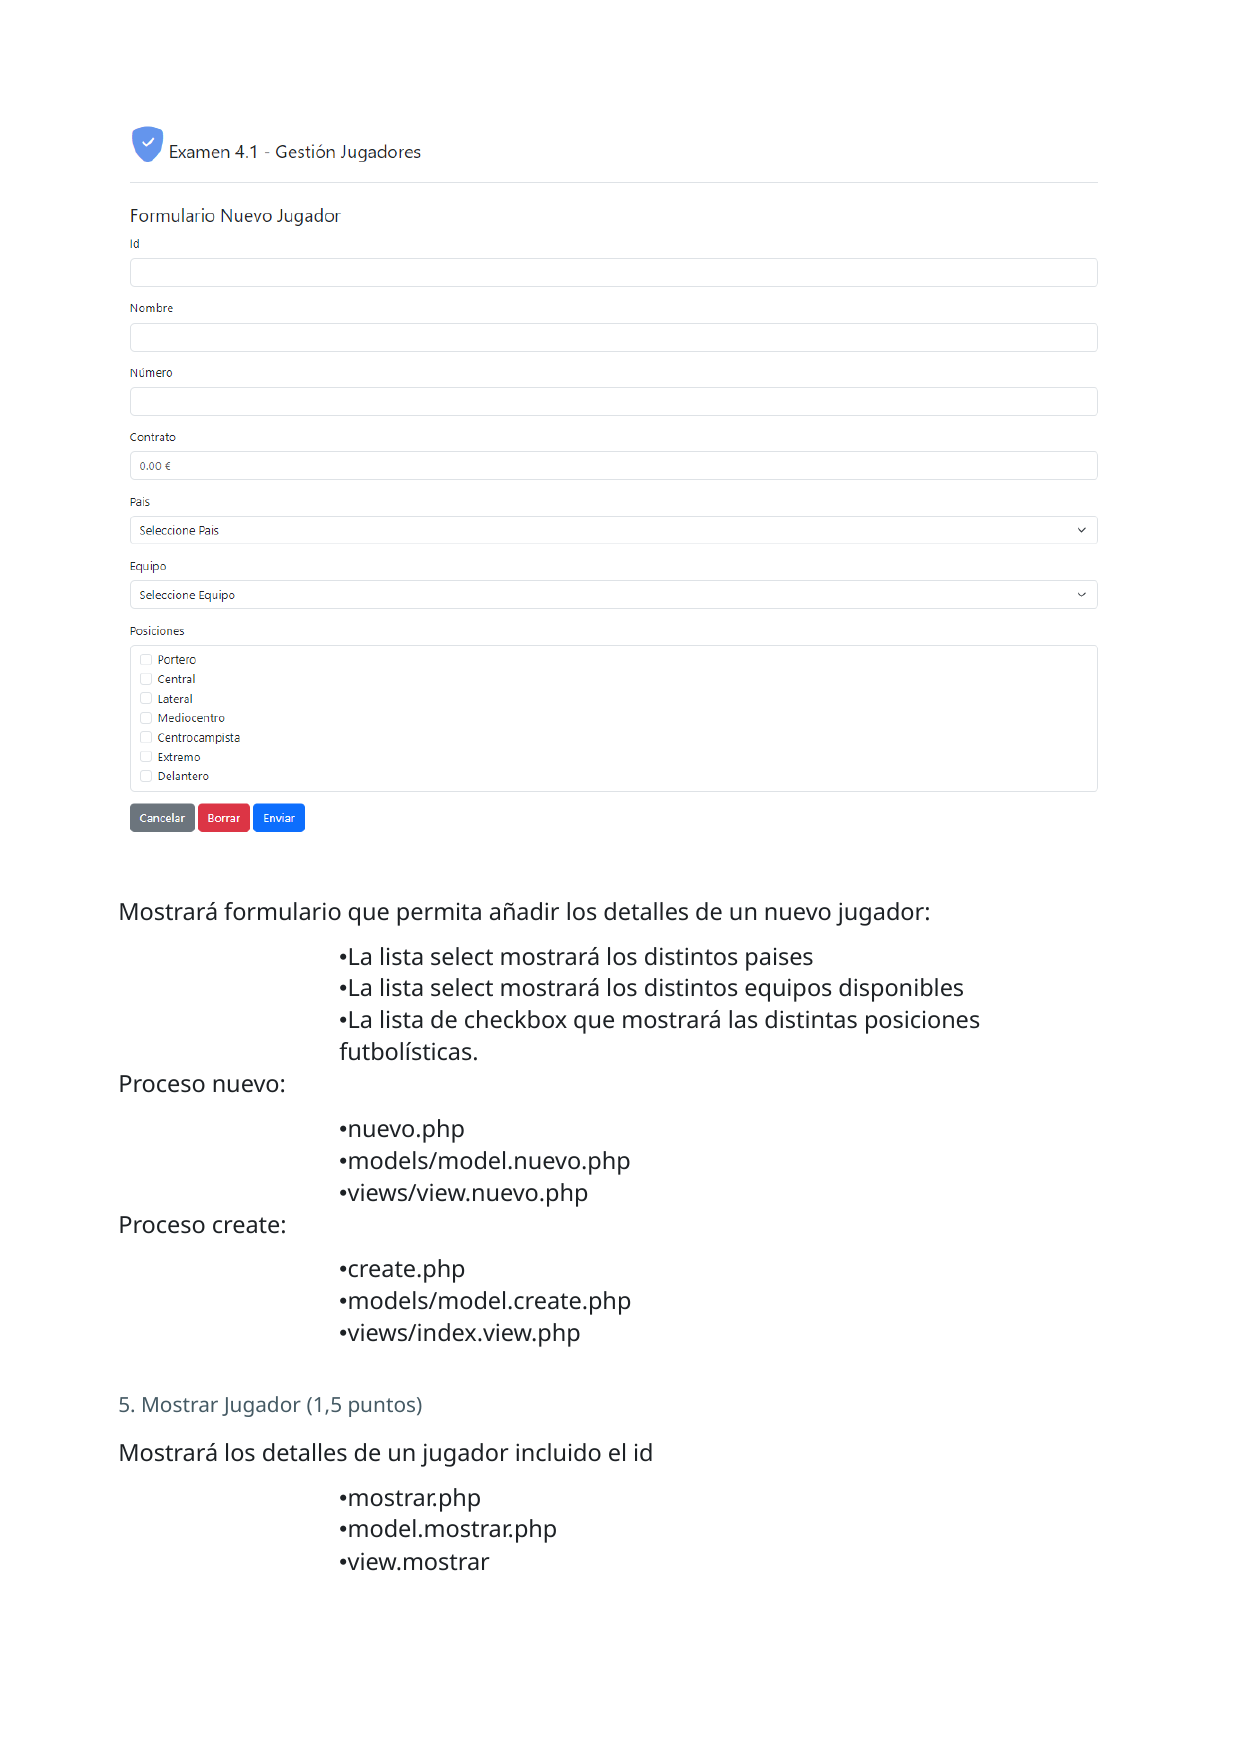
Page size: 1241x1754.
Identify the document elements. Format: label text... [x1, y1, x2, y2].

list views/index.view.php [118, 1317, 1122, 1348]
text Proceso create: [118, 1208, 1122, 1240]
list model.mostrar.php [118, 1513, 1122, 1545]
subtitle 5. Mostrar Jugador (1,5 puntos) [118, 1390, 1122, 1418]
list models/model.create.php [118, 1284, 1122, 1317]
list La lista select mostrará los distintos equipos disponibles [118, 972, 1122, 1004]
list La lista de checkbox que mostrará las distintas posiciones futbolísticas. [118, 1004, 1122, 1068]
list models/model.nuevo.php [118, 1144, 1122, 1176]
list nuevo.php [118, 1112, 1122, 1144]
text Proceso nuevo: [118, 1068, 1122, 1100]
text Mostrará los detalles de un jugador incluido el id [118, 1436, 1122, 1468]
picture [118, 118, 1122, 838]
list create.php [118, 1253, 1122, 1284]
list La lista select mostrará los distintos paises [118, 940, 1122, 972]
list view.mostrar [118, 1545, 1122, 1577]
text Mostrará formulario que permita añadir los detalles de un nuevo jugador: [118, 895, 1122, 927]
list mostrar.php [118, 1481, 1122, 1513]
list views/view.nuevo.php [118, 1176, 1122, 1208]
